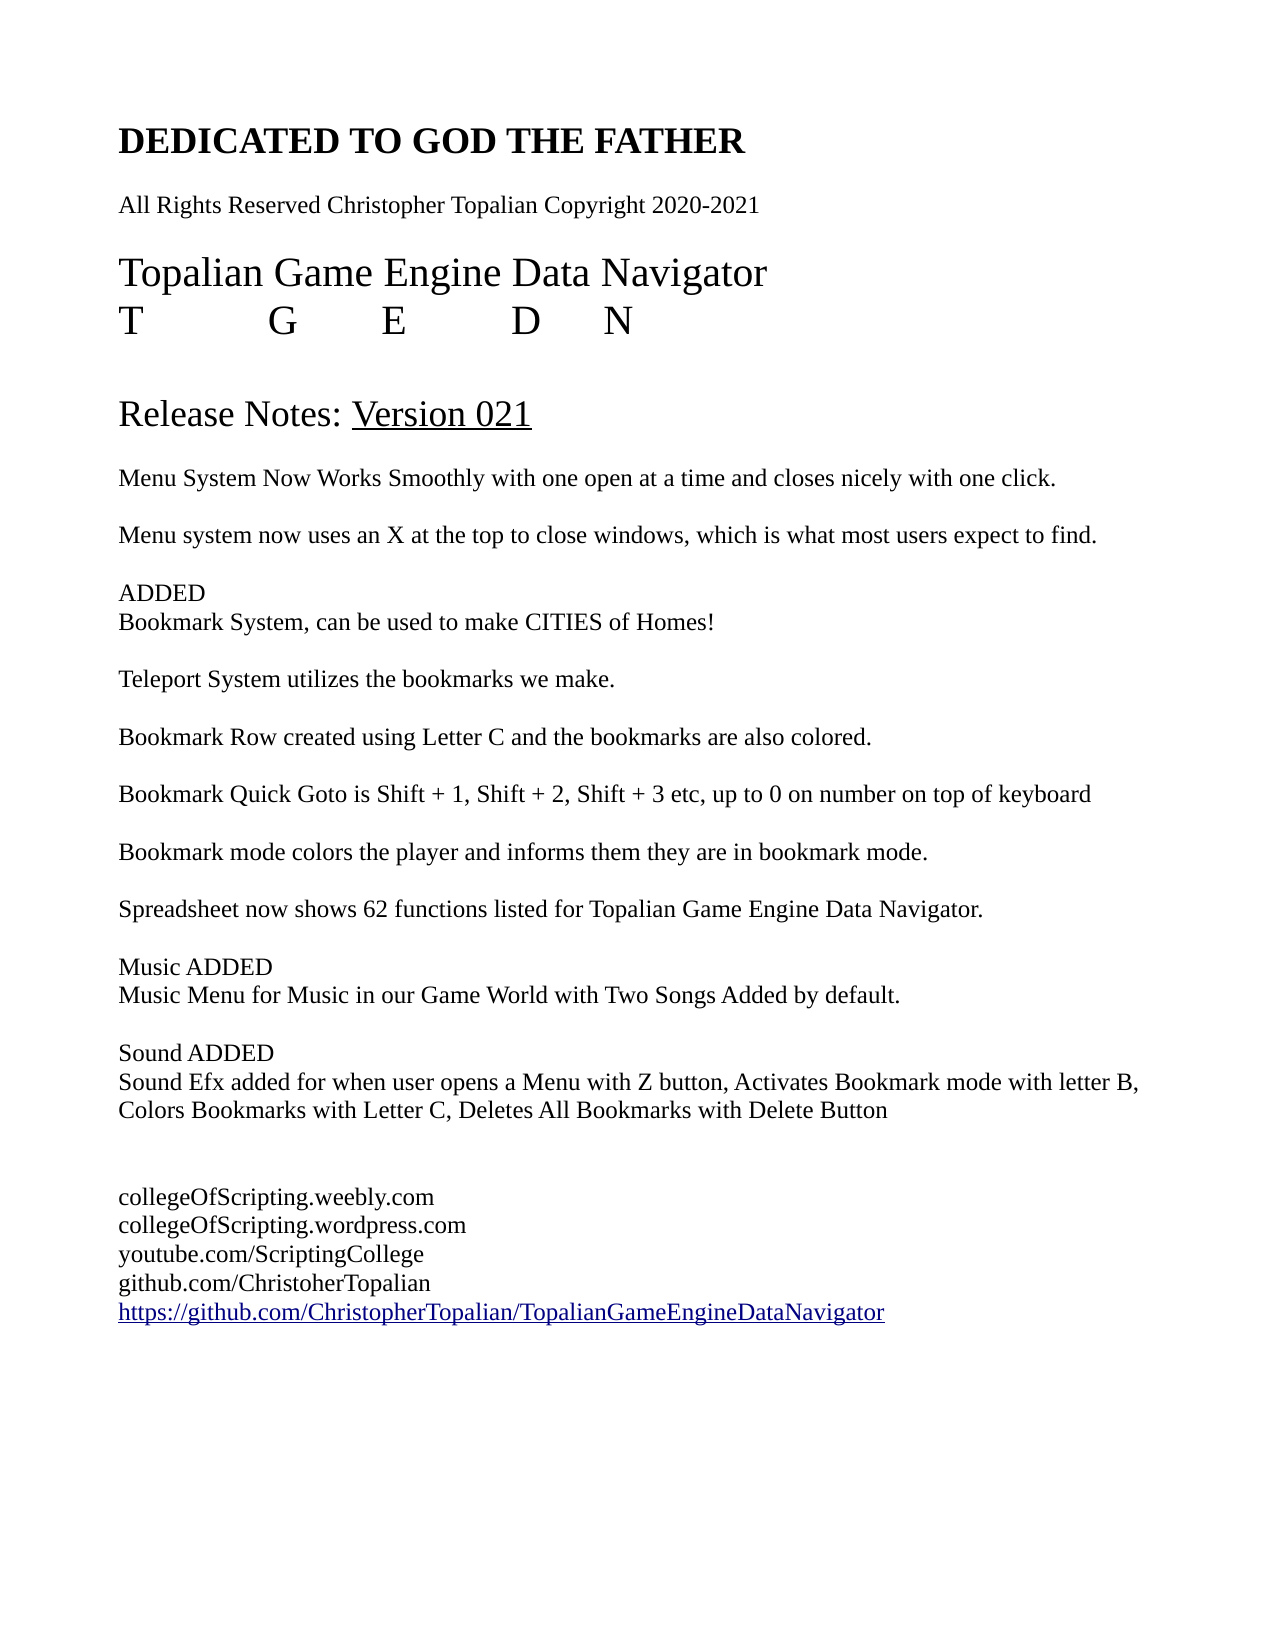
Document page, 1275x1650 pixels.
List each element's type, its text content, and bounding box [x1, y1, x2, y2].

text All Rights Reserved Christopher Topalian Copyright 2020-2021 [118, 190, 1157, 219]
text Bookmark Row created using Letter C and the bookmarks are also colored. [118, 722, 1157, 751]
text Bookmark mode colors the player and informs them they are in bookmark mode. [118, 837, 1157, 866]
text T G E D N [118, 295, 1157, 343]
text Bookmark Quick Goto is Shift + 1, Shift + 2, Shift + 3 etc, up to 0 on number on top of keyboard [118, 779, 1157, 808]
text Topalian Game Engine Data Navigator [118, 247, 1157, 295]
text Bookmark System, can be used to make CITIES of Homes! [118, 607, 1157, 636]
text Music ADDED [118, 952, 1157, 981]
text DEDICATED TO GOD THE FATHER [118, 118, 1157, 161]
text Teleport System utilizes the bookmarks we make. [118, 664, 1157, 693]
text github.com/ChristoherTopalian [118, 1268, 1157, 1297]
text youtube.com/ScriptingCollege [118, 1239, 1157, 1268]
text collegeOfScripting.weebly.com [118, 1182, 1157, 1211]
text collegeOfScripting.wordpress.com [118, 1211, 1157, 1239]
text Menu system now uses an X at the top to close windows, which is what most users expect to find. [118, 521, 1157, 549]
text Music Menu for Music in our Game World with Two Songs Added by default. [118, 981, 1157, 1009]
text Sound Efx added for when user opens a Menu with Z button, Activates Bookmark mode with letter B, Colors Bookmarks with Letter C, Deletes All Bookmarks with Delete Button [118, 1067, 1157, 1124]
text Spreadsheet now shows 62 functions listed for Topalian Game Engine Data Navigator. [118, 894, 1157, 923]
text Sound ADDED [118, 1038, 1157, 1067]
text Release Notes: Version 021 [118, 391, 1157, 434]
text Menu System Now Works Smoothly with one open at a time and closes nicely with one click. [118, 463, 1157, 492]
text https://github.com/ChristopherTopalian/TopalianGameEngineDataNavigator [118, 1297, 1157, 1326]
text ADDED [118, 578, 1157, 607]
